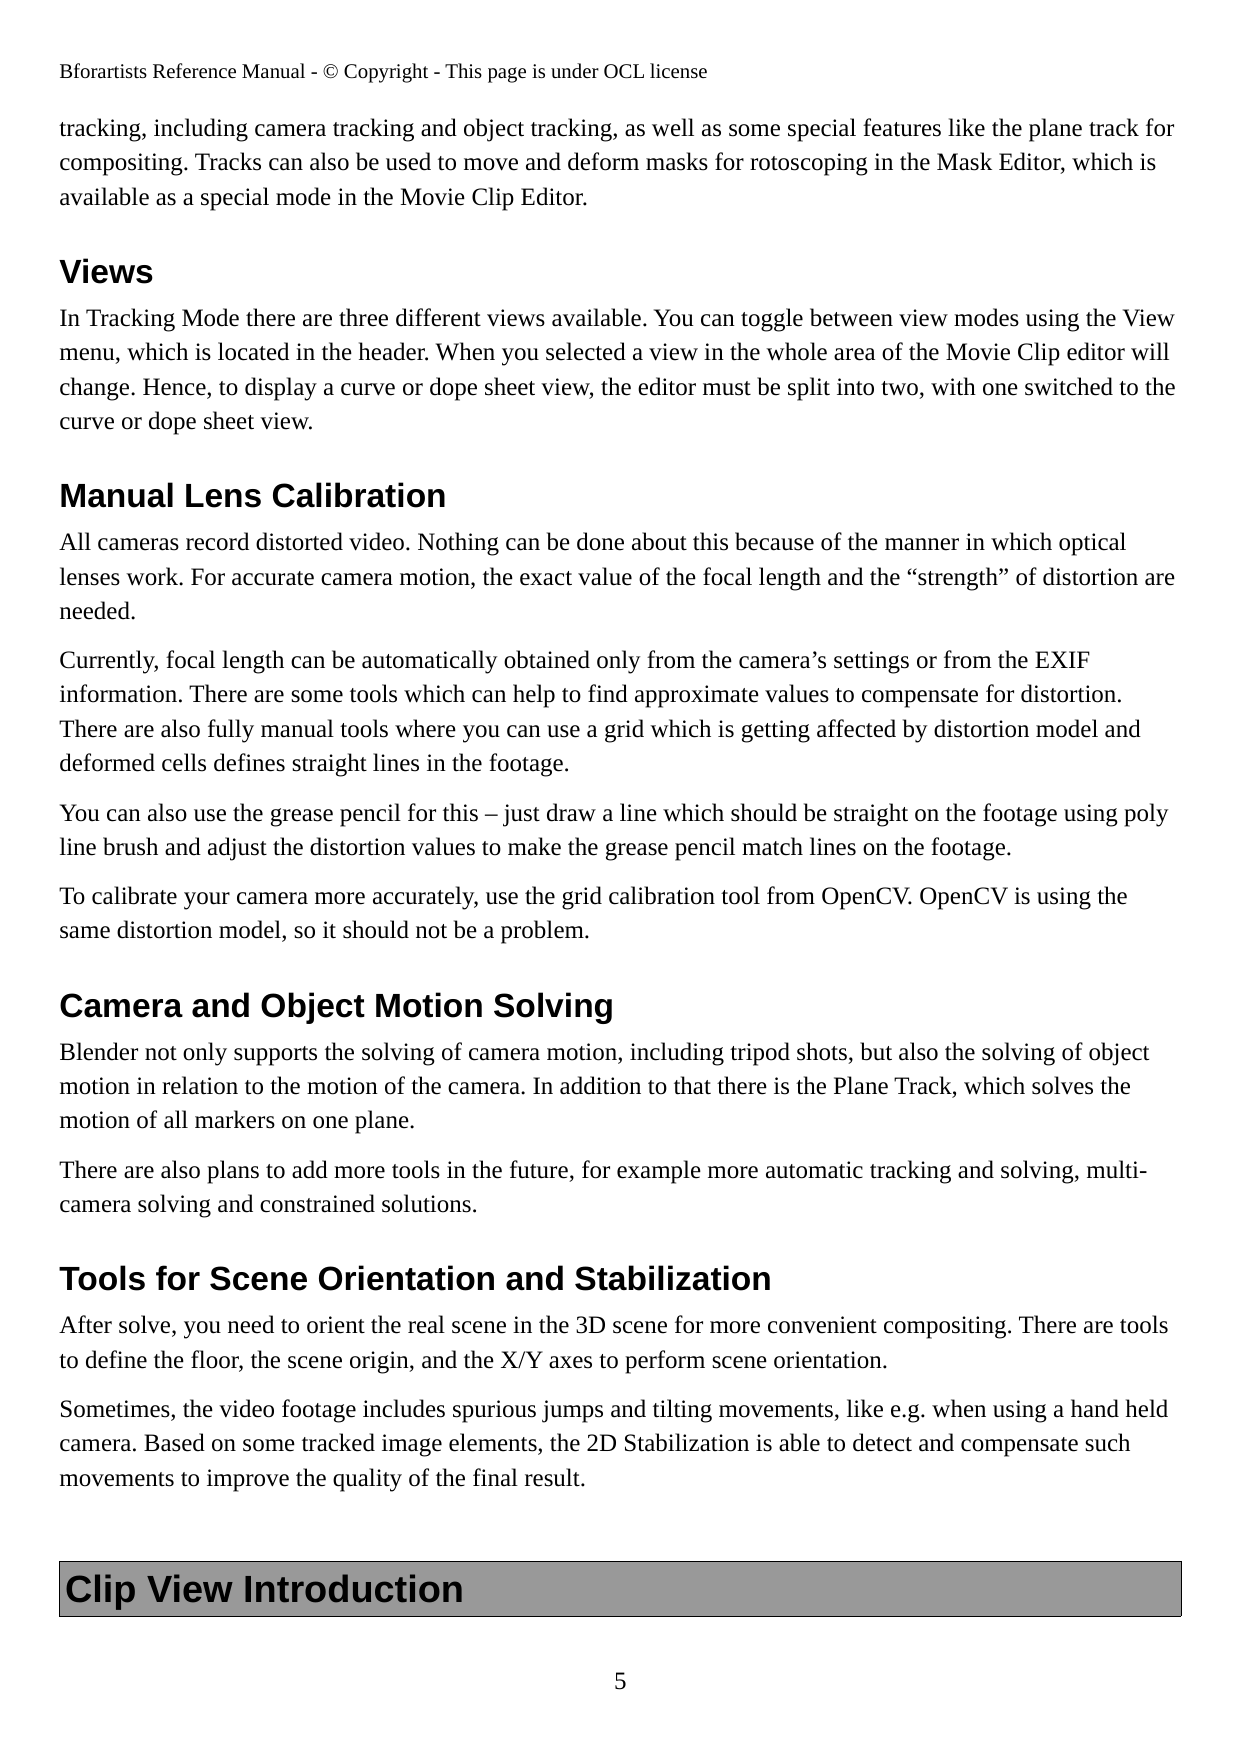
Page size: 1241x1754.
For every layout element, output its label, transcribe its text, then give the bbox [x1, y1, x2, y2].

text You can also use the grease pencil for this – just draw a line which should be straight on the footage using poly line brush and adjust the distortion values to make the grease pencil match lines on the footage. [59, 798, 1181, 861]
text To calibrate your camera more accurately, use the grid calibration tool from OpenCV. OpenCV is using the same distortion model, so it should not be a problem. [59, 881, 1181, 944]
text Blender not only supports the solving of camera motion, including tripod shots, but also the solving of object motion in relation to the motion of the camera. In addition to that there is the Plane Track, which solves the motion of all markers on one plane. [59, 1037, 1181, 1134]
text tracking, including camera tracking and object tracking, as well as some special features like the plane track for compositing. Tracks can also be used to move and deform masks for rotoscoping in the Mask Editor, which is available as a special mode in the Movie Clip Editor. [59, 113, 1181, 210]
subtitle Views [59, 251, 1181, 290]
text After solve, you need to orient the real scene in the 3D scene for more convenient compositing. There are tools to define the floor, the scene origin, and the X/Y axes to perform scene orientation. [59, 1310, 1181, 1373]
subtitle Tools for Scene Orientation and Stabilization [59, 1259, 1181, 1298]
text In Tracking Mode there are three different views available. You can toggle between view modes using the View menu, which is located in the header. When you selected a view in the whole area of the Movie Clip editor will change. Hence, to display a curve or dope sheet view, the editor must be split into two, with one switched to the curve or dope sheet view. [59, 303, 1181, 435]
subtitle Manual Lens Calibration [59, 476, 1181, 514]
table_header Clip View Introduction [60, 1562, 1181, 1616]
text Currently, focal length can be automatically obtained only from the camera’s settings or from the EXIF information. There are some tools which can help to find approximate values to compensate for distortion. There are also fully manual tools where you can use a grid which is getting affected by distortion model and deformed cells defines straight lines in the footage. [59, 645, 1181, 777]
text Sometimes, the video footage includes spurious jumps and tilting movements, like e.g. when using a hand held camera. Based on some tracked image elements, the 2D Stabilization is able to detect and compensate such movements to improve the quality of the final result. [59, 1394, 1181, 1491]
text All cameras record distorted video. Nothing can be done about this because of the manner in which optical lenses work. For accurate camera motion, the exact value of the focal length and the “strength” of distortion are needed. [59, 527, 1181, 625]
text There are also plans to add more tools in the future, for example more automatic tracking and solving, multi-camera solving and constrained solutions. [59, 1155, 1181, 1218]
subtitle Camera and Object Motion Solving [59, 986, 1181, 1024]
